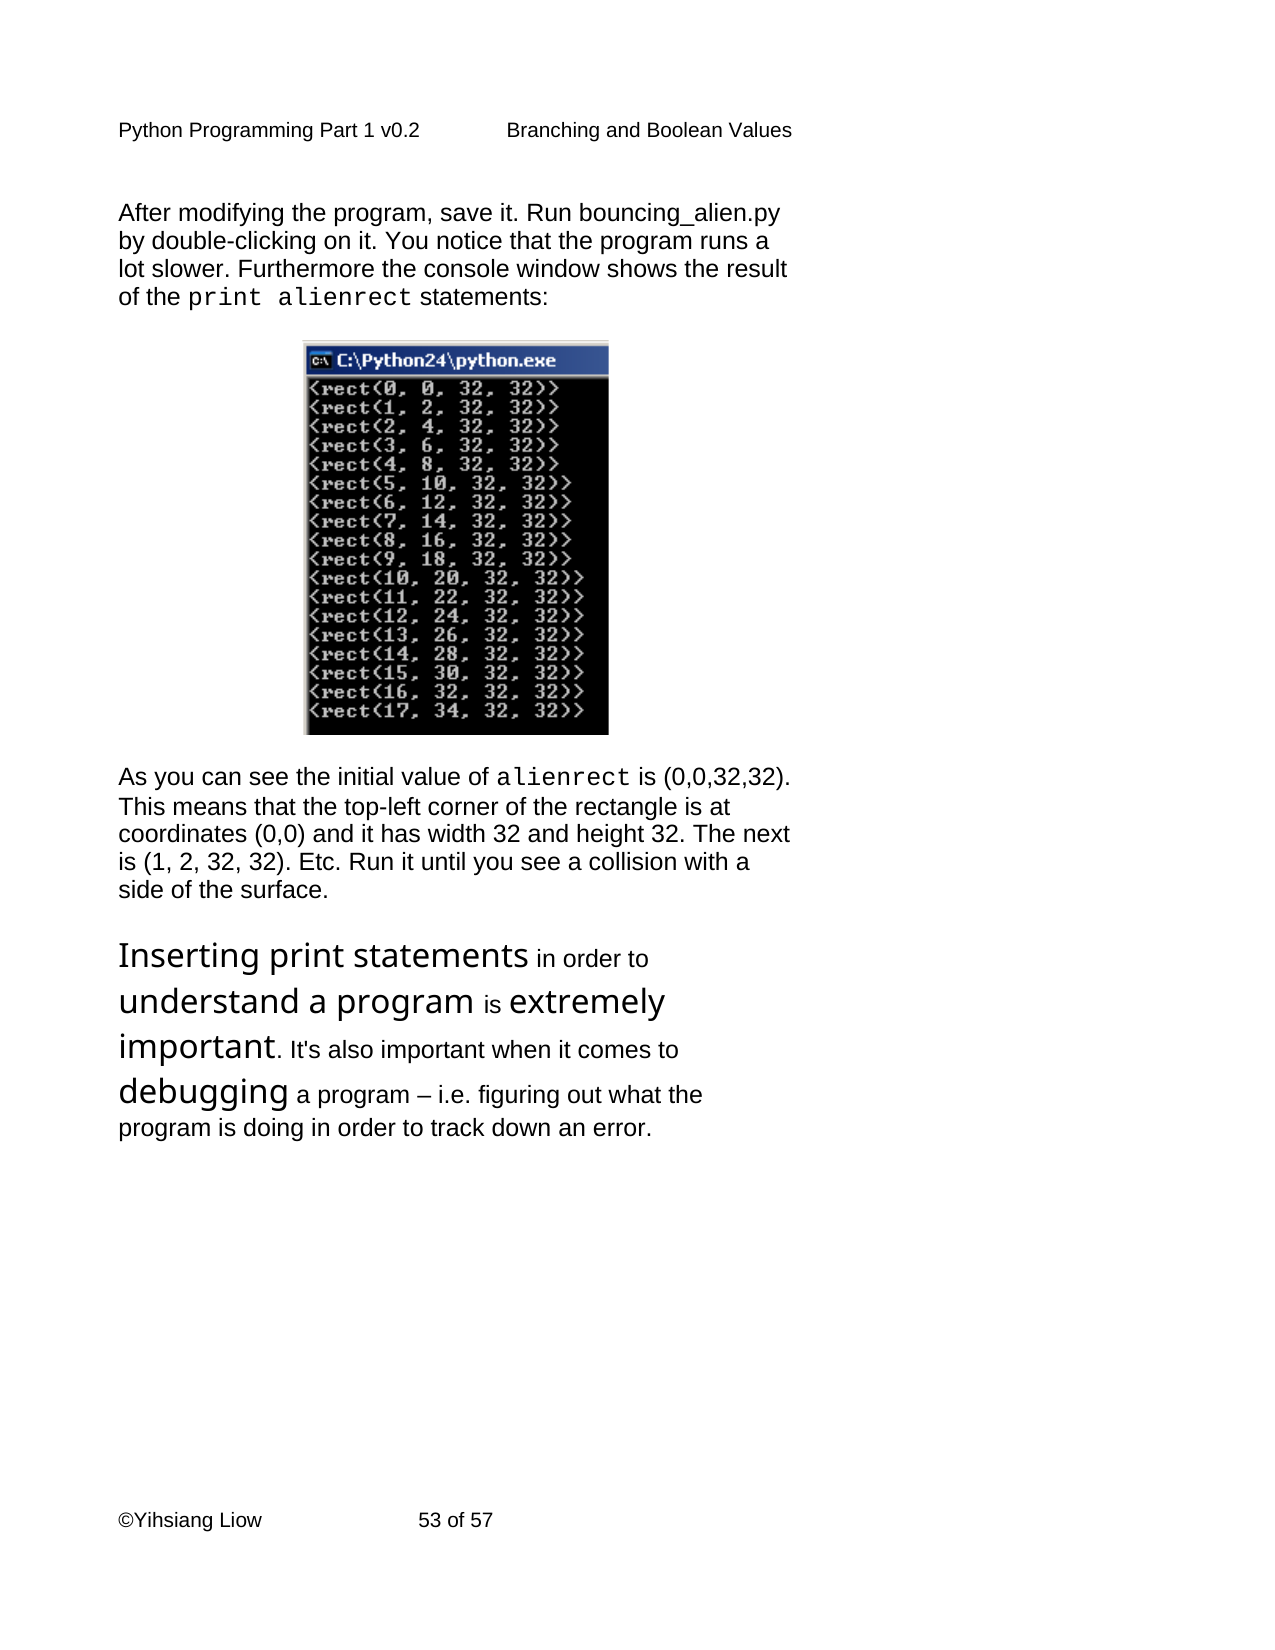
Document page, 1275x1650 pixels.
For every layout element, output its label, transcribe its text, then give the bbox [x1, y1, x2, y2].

text As you can see the initial value of alienrect is (0,0,32,32). This means that the top-left corner of the rectangle is at coordinates (0,0) and it has width 32 and height 32. The next is (1, 2, 32, 32). Etc. Run it until you see a collision with a side of the surface. [118, 762, 793, 904]
text Inserting print statements in order to understand a program is extremely important. It's also important when it comes to debugging a program – i.e. figuring out what the program is doing in order to track down an error. [118, 932, 793, 1142]
text After modifying the program, save it. Run bouncing_alien.py by double-clicking on it. You notice that the program runs a lot slower. Furthermore the console window shows the result of the print alienrect statements: [118, 199, 793, 313]
